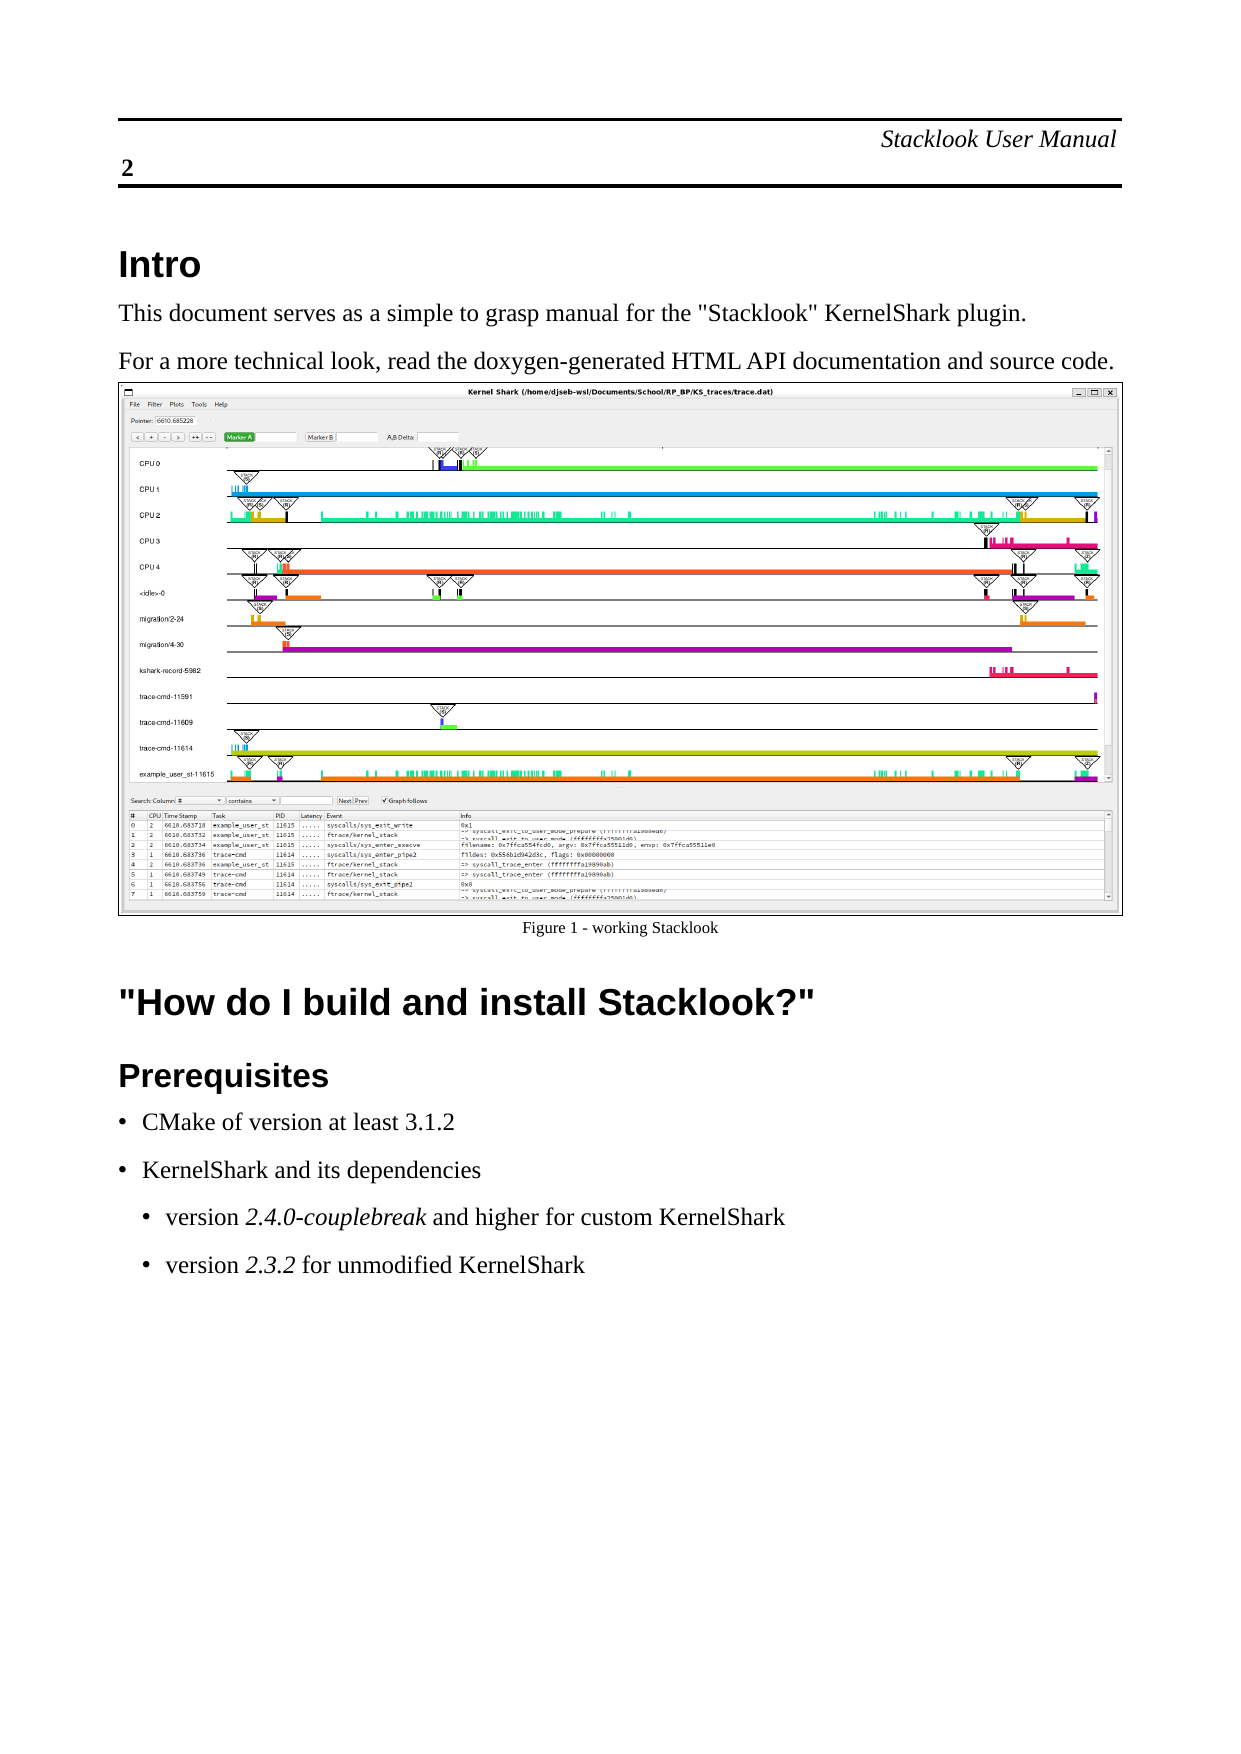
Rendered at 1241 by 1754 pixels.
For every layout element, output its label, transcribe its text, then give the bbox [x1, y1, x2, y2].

list KernelShark and its dependencies [118, 1155, 1122, 1184]
text [118, 375, 1122, 382]
picture [121, 385, 1119, 913]
subtitle "How do I build and install Stacklook?" [118, 980, 1122, 1023]
text [119, 383, 1122, 915]
subtitle Intro [118, 242, 1122, 285]
list version 2.4.0-couplebreak and higher for custom KernelShark [142, 1202, 1122, 1231]
subtitle Prerequisites [118, 1056, 1122, 1095]
text For a more technical look, read the doxygen-generated HTML API documentation and source code. [118, 345, 1122, 375]
text Figure 1 - working Stacklook [118, 916, 1122, 937]
list CMake of version at least 3.1.2 [118, 1107, 1122, 1136]
text This document serves as a simple to grasp manual for the "Stacklook" KernelShark plugin. [118, 298, 1122, 327]
list version 2.3.2 for unmodified KernelShark [142, 1250, 1122, 1279]
